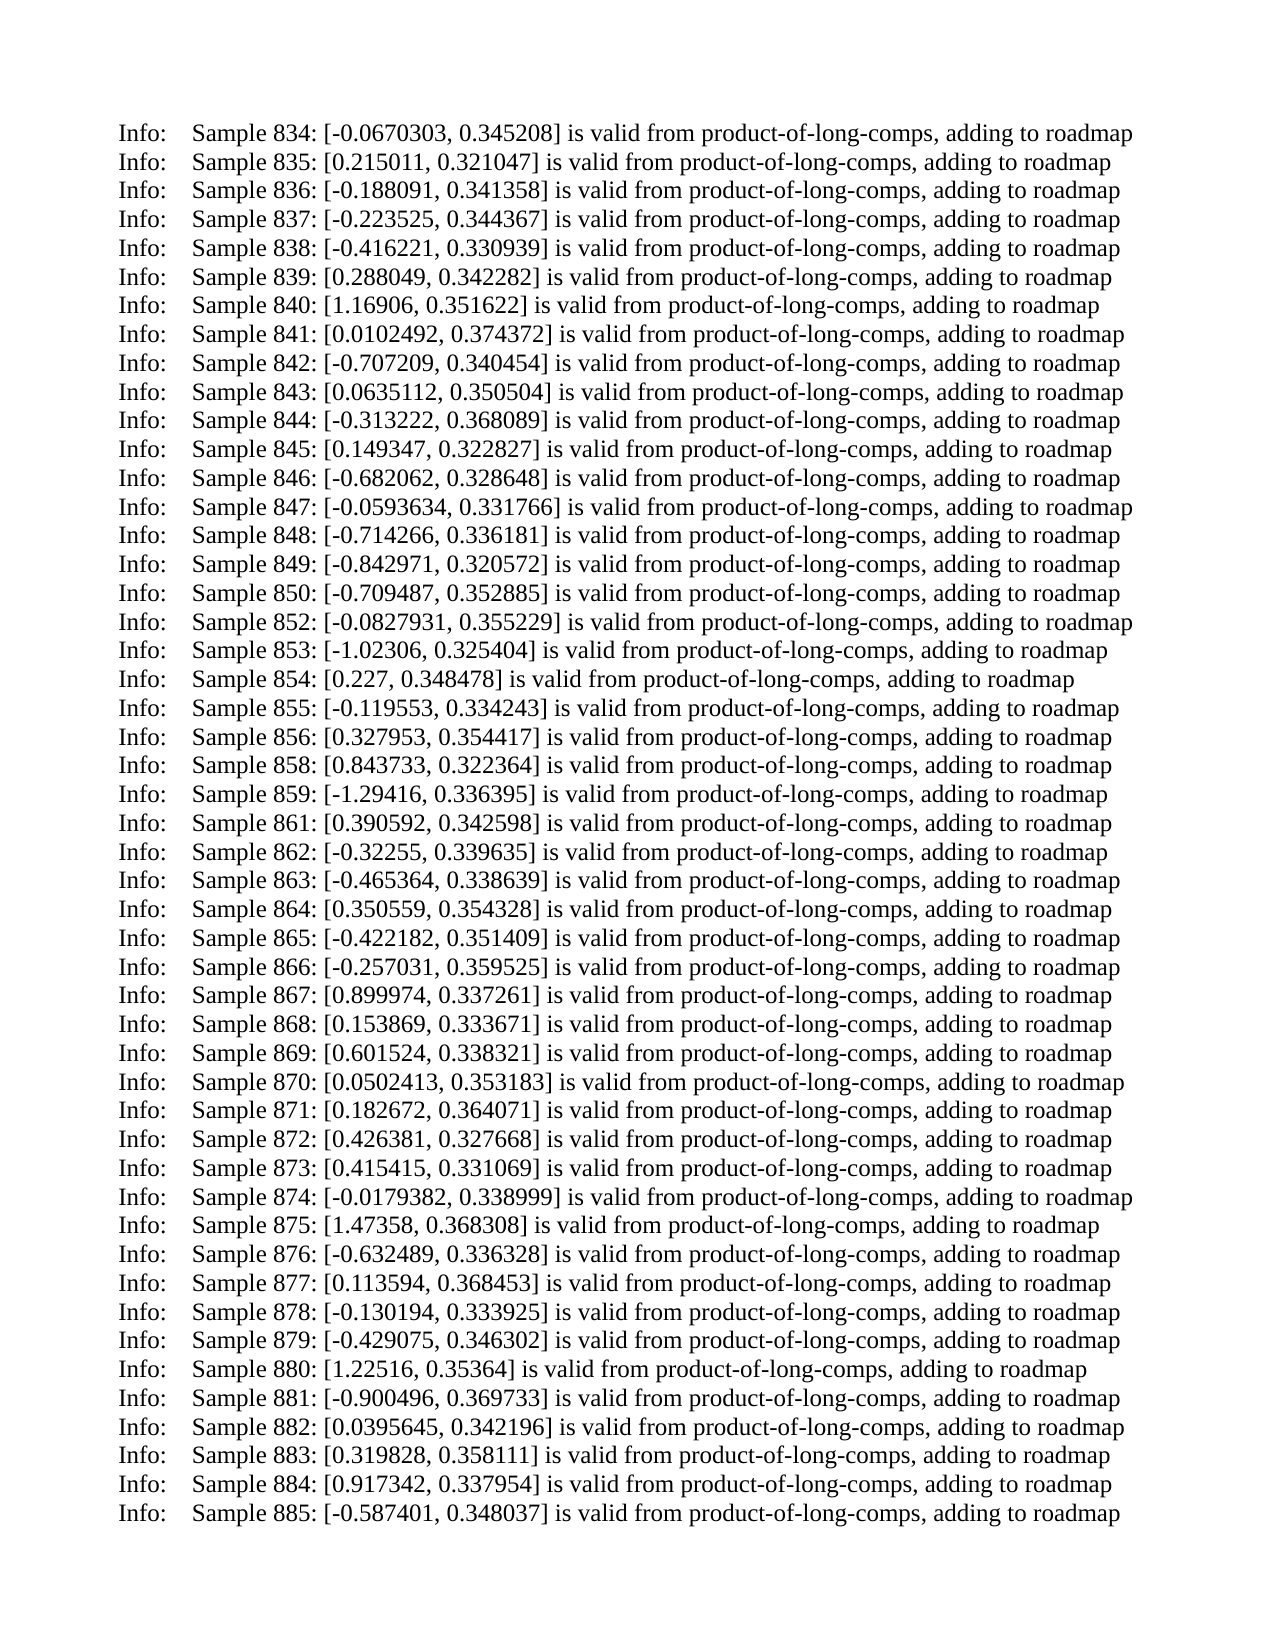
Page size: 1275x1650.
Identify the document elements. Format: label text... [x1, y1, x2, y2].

text Info: Sample 853: [-1.02306, 0.325404] is valid from product-of-long-comps, adding to roadmap [118, 636, 1157, 664]
text Info: Sample 877: [0.113594, 0.368453] is valid from product-of-long-comps, adding to roadmap [118, 1268, 1157, 1297]
text Info: Sample 847: [-0.0593634, 0.331766] is valid from product-of-long-comps, adding to roadmap [118, 492, 1157, 521]
text Info: Sample 871: [0.182672, 0.364071] is valid from product-of-long-comps, adding to roadmap [118, 1096, 1157, 1124]
text Info: Sample 846: [-0.682062, 0.328648] is valid from product-of-long-comps, adding to roadmap [118, 463, 1157, 492]
text Info: Sample 848: [-0.714266, 0.336181] is valid from product-of-long-comps, adding to roadmap [118, 521, 1157, 549]
text Info: Sample 868: [0.153869, 0.333671] is valid from product-of-long-comps, adding to roadmap [118, 1009, 1157, 1038]
text Info: Sample 839: [0.288049, 0.342282] is valid from product-of-long-comps, adding to roadmap [118, 262, 1157, 291]
text Info: Sample 835: [0.215011, 0.321047] is valid from product-of-long-comps, adding to roadmap [118, 147, 1157, 176]
text Info: Sample 872: [0.426381, 0.327668] is valid from product-of-long-comps, adding to roadmap [118, 1124, 1157, 1153]
text Info: Sample 861: [0.390592, 0.342598] is valid from product-of-long-comps, adding to roadmap [118, 808, 1157, 837]
text Info: Sample 840: [1.16906, 0.351622] is valid from product-of-long-comps, adding to roadmap [118, 291, 1157, 319]
text Info: Sample 869: [0.601524, 0.338321] is valid from product-of-long-comps, adding to roadmap [118, 1038, 1157, 1067]
text Info: Sample 873: [0.415415, 0.331069] is valid from product-of-long-comps, adding to roadmap [118, 1153, 1157, 1182]
text Info: Sample 841: [0.0102492, 0.374372] is valid from product-of-long-comps, adding to roadmap [118, 319, 1157, 348]
text Info: Sample 858: [0.843733, 0.322364] is valid from product-of-long-comps, adding to roadmap [118, 751, 1157, 779]
text Info: Sample 842: [-0.707209, 0.340454] is valid from product-of-long-comps, adding to roadmap [118, 348, 1157, 377]
text Info: Sample 885: [-0.587401, 0.348037] is valid from product-of-long-comps, adding to roadmap [118, 1498, 1157, 1527]
text Info: Sample 864: [0.350559, 0.354328] is valid from product-of-long-comps, adding to roadmap [118, 894, 1157, 923]
text Info: Sample 870: [0.0502413, 0.353183] is valid from product-of-long-comps, adding to roadmap [118, 1067, 1157, 1096]
text Info: Sample 843: [0.0635112, 0.350504] is valid from product-of-long-comps, adding to roadmap [118, 377, 1157, 406]
text Info: Sample 874: [-0.0179382, 0.338999] is valid from product-of-long-comps, adding to roadmap [118, 1182, 1157, 1211]
text Info: Sample 849: [-0.842971, 0.320572] is valid from product-of-long-comps, adding to roadmap [118, 549, 1157, 578]
text Info: Sample 863: [-0.465364, 0.338639] is valid from product-of-long-comps, adding to roadmap [118, 866, 1157, 894]
text Info: Sample 852: [-0.0827931, 0.355229] is valid from product-of-long-comps, adding to roadmap [118, 607, 1157, 636]
text Info: Sample 837: [-0.223525, 0.344367] is valid from product-of-long-comps, adding to roadmap [118, 204, 1157, 233]
text Info: Sample 855: [-0.119553, 0.334243] is valid from product-of-long-comps, adding to roadmap [118, 693, 1157, 722]
text Info: Sample 879: [-0.429075, 0.346302] is valid from product-of-long-comps, adding to roadmap [118, 1326, 1157, 1354]
text Info: Sample 865: [-0.422182, 0.351409] is valid from product-of-long-comps, adding to roadmap [118, 923, 1157, 952]
text Info: Sample 878: [-0.130194, 0.333925] is valid from product-of-long-comps, adding to roadmap [118, 1297, 1157, 1326]
text Info: Sample 884: [0.917342, 0.337954] is valid from product-of-long-comps, adding to roadmap [118, 1469, 1157, 1498]
text Info: Sample 844: [-0.313222, 0.368089] is valid from product-of-long-comps, adding to roadmap [118, 406, 1157, 434]
text Info: Sample 867: [0.899974, 0.337261] is valid from product-of-long-comps, adding to roadmap [118, 981, 1157, 1009]
text Info: Sample 880: [1.22516, 0.35364] is valid from product-of-long-comps, adding to roadmap [118, 1354, 1157, 1383]
text Info: Sample 838: [-0.416221, 0.330939] is valid from product-of-long-comps, adding to roadmap [118, 233, 1157, 262]
text Info: Sample 836: [-0.188091, 0.341358] is valid from product-of-long-comps, adding to roadmap [118, 176, 1157, 204]
text Info: Sample 881: [-0.900496, 0.369733] is valid from product-of-long-comps, adding to roadmap [118, 1383, 1157, 1412]
text Info: Sample 875: [1.47358, 0.368308] is valid from product-of-long-comps, adding to roadmap [118, 1211, 1157, 1239]
text Info: Sample 866: [-0.257031, 0.359525] is valid from product-of-long-comps, adding to roadmap [118, 952, 1157, 981]
text Info: Sample 845: [0.149347, 0.322827] is valid from product-of-long-comps, adding to roadmap [118, 434, 1157, 463]
text Info: Sample 862: [-0.32255, 0.339635] is valid from product-of-long-comps, adding to roadmap [118, 837, 1157, 866]
text Info: Sample 882: [0.0395645, 0.342196] is valid from product-of-long-comps, adding to roadmap [118, 1412, 1157, 1441]
text Info: Sample 834: [-0.0670303, 0.345208] is valid from product-of-long-comps, adding to roadmap [118, 118, 1157, 147]
text Info: Sample 854: [0.227, 0.348478] is valid from product-of-long-comps, adding to roadmap [118, 664, 1157, 693]
text Info: Sample 856: [0.327953, 0.354417] is valid from product-of-long-comps, adding to roadmap [118, 722, 1157, 751]
text Info: Sample 876: [-0.632489, 0.336328] is valid from product-of-long-comps, adding to roadmap [118, 1239, 1157, 1268]
text Info: Sample 850: [-0.709487, 0.352885] is valid from product-of-long-comps, adding to roadmap [118, 578, 1157, 607]
text Info: Sample 883: [0.319828, 0.358111] is valid from product-of-long-comps, adding to roadmap [118, 1441, 1157, 1469]
text Info: Sample 859: [-1.29416, 0.336395] is valid from product-of-long-comps, adding to roadmap [118, 779, 1157, 808]
